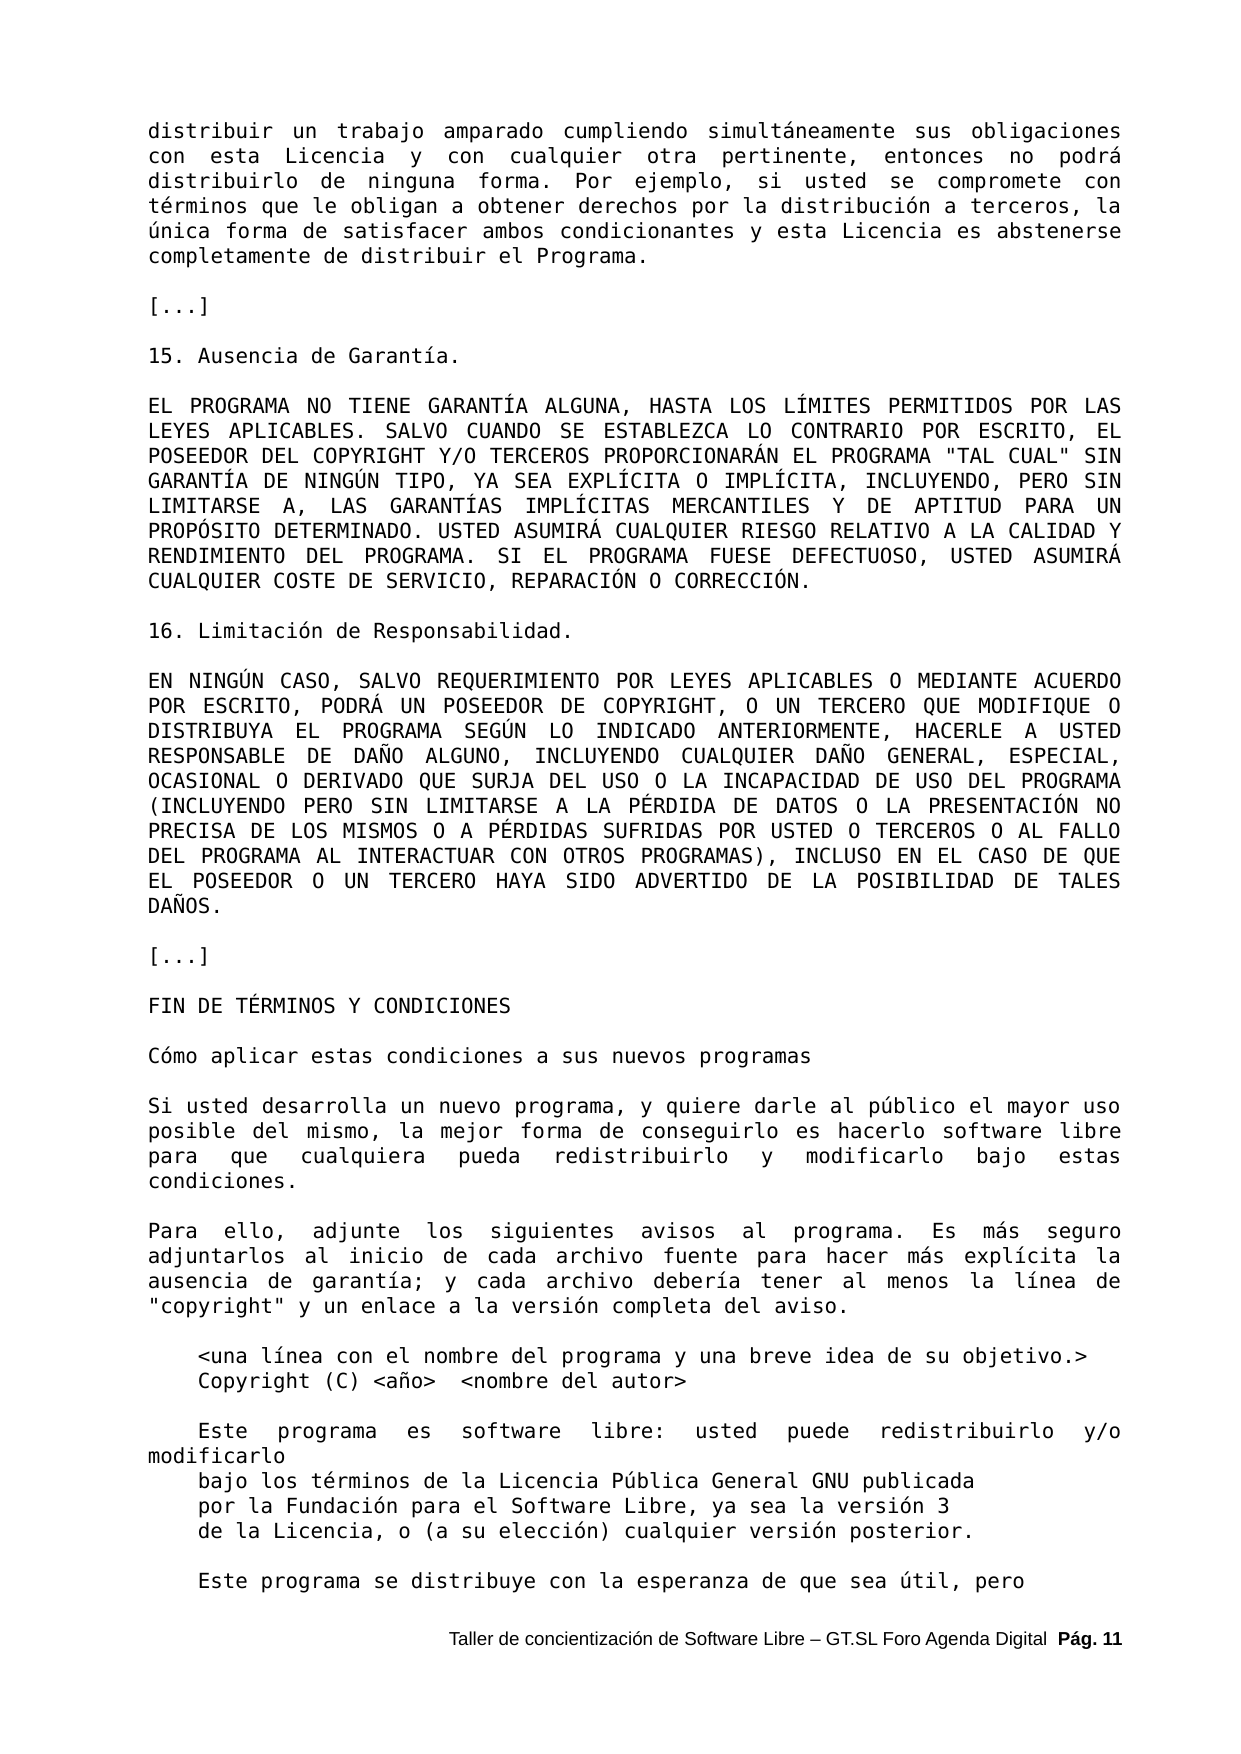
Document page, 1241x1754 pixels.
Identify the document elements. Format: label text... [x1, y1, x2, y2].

text bajo los términos de la Licencia Pública General GNU publicada [148, 1468, 1122, 1493]
text Copyright (C) <año> <nombre del autor> [148, 1368, 1122, 1393]
text Este programa es software libre: usted puede redistribuirlo y/o modificarlo [148, 1418, 1122, 1468]
text EL PROGRAMA NO TIENE GARANTÍA ALGUNA, HASTA LOS LÍMITES PERMITIDOS POR LAS LEYES APLICABLES. SALVO CUANDO SE ESTABLEZCA LO CONTRARIO POR ESCRITO, EL POSEEDOR DEL COPYRIGHT Y/O TERCEROS PROPORCIONARÁN EL PROGRAMA "TAL CUAL" SIN GARANTÍA DE NINGÚN TIPO, YA SEA EXPLÍCITA O IMPLÍCITA, INCLUYENDO, PERO SIN LIMITARSE A, LAS GARANTÍAS IMPLÍCITAS MERCANTILES Y DE APTITUD PARA UN PROPÓSITO DETERMINADO. USTED ASUMIRÁ CUALQUIER RIESGO RELATIVO A LA CALIDAD Y RENDIMIENTO DEL PROGRAMA. SI EL PROGRAMA FUESE DEFECTUOSO, USTED ASUMIRÁ CUALQUIER COSTE DE SERVICIO, REPARACIÓN O CORRECCIÓN. [148, 393, 1122, 593]
text de la Licencia, o (a su elección) cualquier versión posterior. [148, 1518, 1122, 1543]
text [...] [148, 943, 1122, 968]
text EN NINGÚN CASO, SALVO REQUERIMIENTO POR LEYES APLICABLES O MEDIANTE ACUERDO POR ESCRITO, PODRÁ UN POSEEDOR DE COPYRIGHT, O UN TERCERO QUE MODIFIQUE O DISTRIBUYA EL PROGRAMA SEGÚN LO INDICADO ANTERIORMENTE, HACERLE A USTED RESPONSABLE DE DAÑO ALGUNO, INCLUYENDO CUALQUIER DAÑO GENERAL, ESPECIAL, OCASIONAL O DERIVADO QUE SURJA DEL USO O LA INCAPACIDAD DE USO DEL PROGRAMA (INCLUYENDO PERO SIN LIMITARSE A LA PÉRDIDA DE DATOS O LA PRESENTACIÓN NO PRECISA DE LOS MISMOS O A PÉRDIDAS SUFRIDAS POR USTED O TERCEROS O AL FALLO DEL PROGRAMA AL INTERACTUAR CON OTROS PROGRAMAS), INCLUSO EN EL CASO DE QUE EL POSEEDOR O UN TERCERO HAYA SIDO ADVERTIDO DE LA POSIBILIDAD DE TALES DAÑOS. [148, 668, 1122, 918]
text Cómo aplicar estas condiciones a sus nuevos programas [148, 1043, 1122, 1068]
text <una línea con el nombre del programa y una breve idea de su objetivo.> [148, 1343, 1122, 1368]
text Para ello, adjunte los siguientes avisos al programa. Es más seguro adjuntarlos al inicio de cada archivo fuente para hacer más explícita la ausencia de garantía; y cada archivo debería tener al menos la línea de "copyright" y un enlace a la versión completa del aviso. [148, 1218, 1122, 1318]
text 16. Limitación de Responsabilidad. [148, 618, 1122, 643]
text [...] [148, 293, 1122, 318]
text 15. Ausencia de Garantía. [148, 343, 1122, 368]
text Si usted desarrolla un nuevo programa, y quiere darle al público el mayor uso posible del mismo, la mejor forma de conseguirlo es hacerlo software libre para que cualquiera pueda redistribuirlo y modificarlo bajo estas condiciones. [148, 1093, 1122, 1193]
text por la Fundación para el Software Libre, ya sea la versión 3 [148, 1493, 1122, 1518]
text distribuir un trabajo amparado cumpliendo simultáneamente sus obligaciones con esta Licencia y con cualquier otra pertinente, entonces no podrá distribuirlo de ninguna forma. Por ejemplo, si usted se compromete con términos que le obligan a obtener derechos por la distribución a terceros, la única forma de satisfacer ambos condicionantes y esta Licencia es abstenerse completamente de distribuir el Programa. [148, 118, 1122, 268]
text Este programa se distribuye con la esperanza de que sea útil, pero [148, 1568, 1122, 1593]
text FIN DE TÉRMINOS Y CONDICIONES [148, 993, 1122, 1018]
